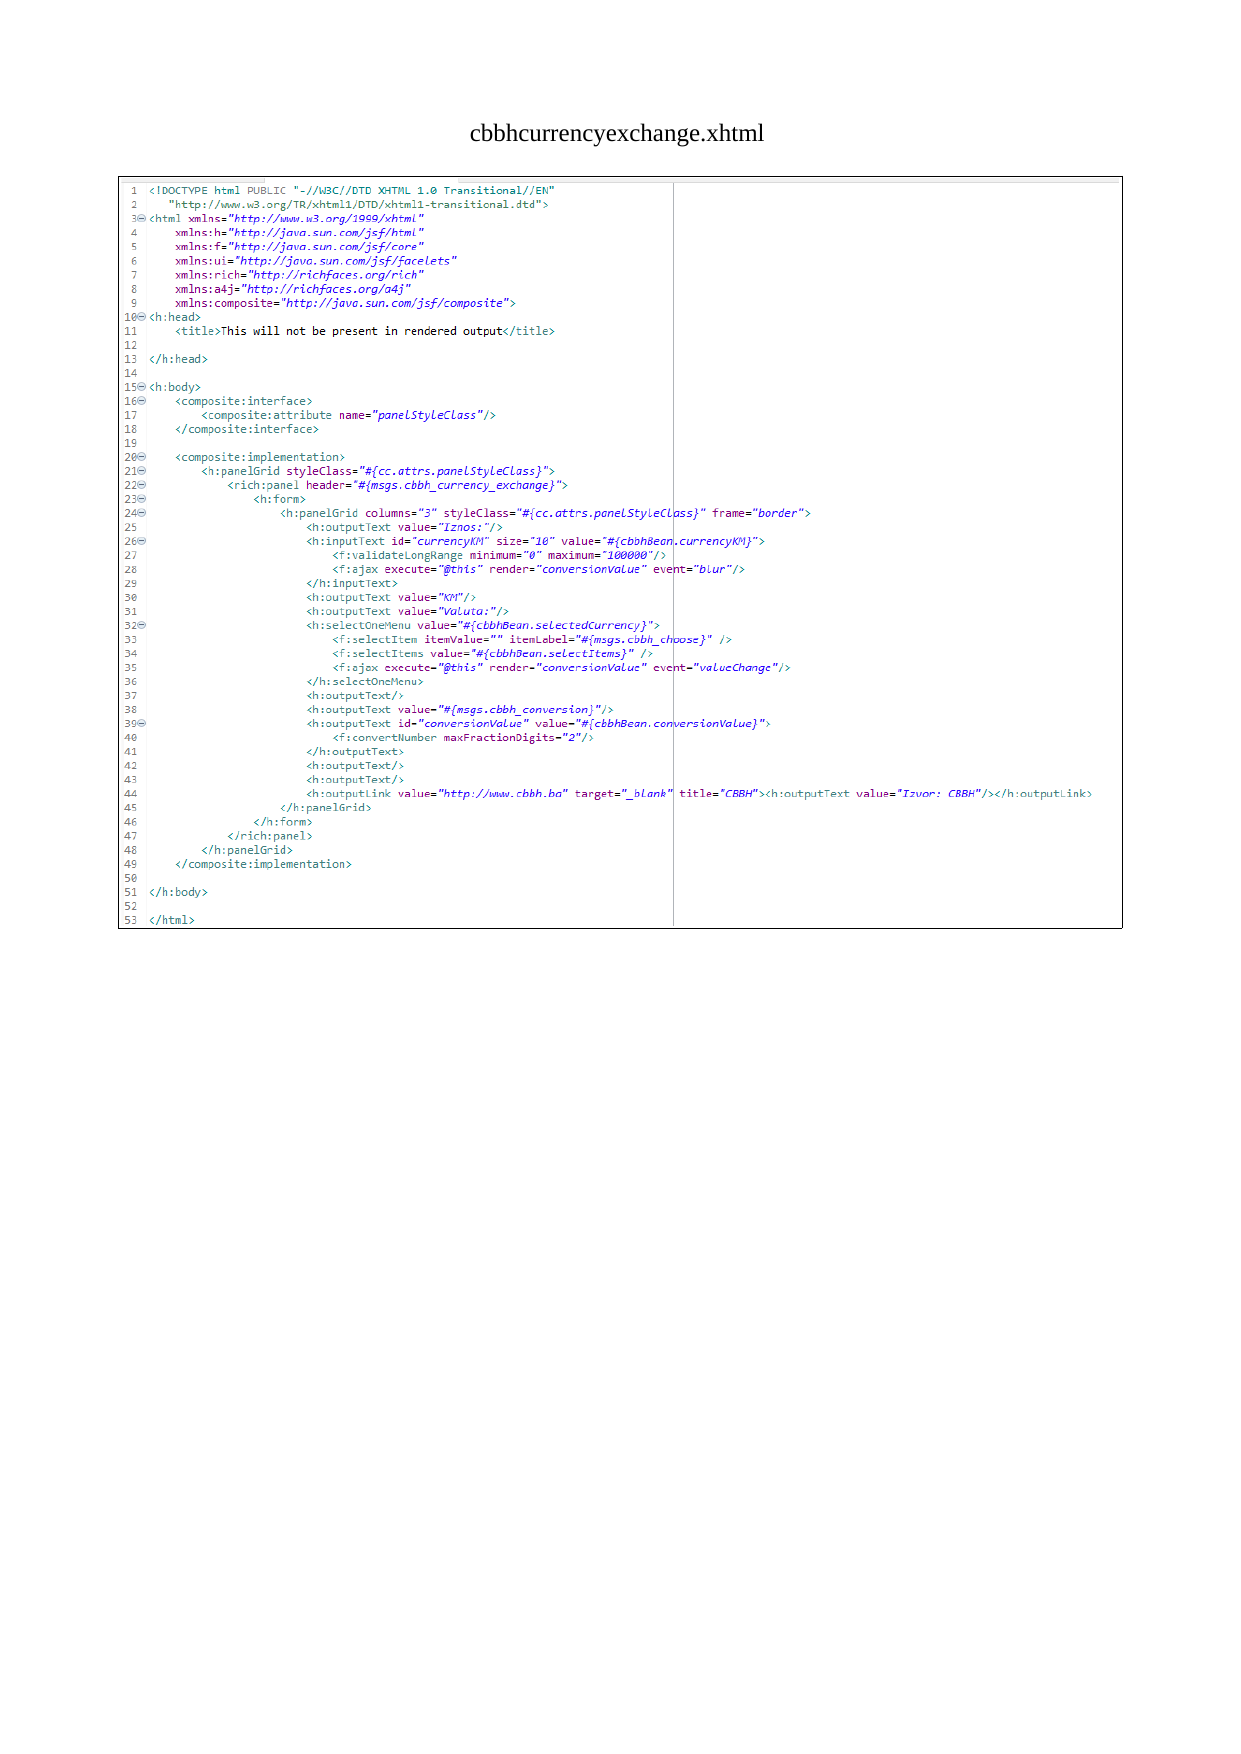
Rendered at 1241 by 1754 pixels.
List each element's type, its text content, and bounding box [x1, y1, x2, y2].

text cbbhcurrencyexchange.xhtml [118, 118, 1122, 147]
picture [121, 178, 1119, 926]
